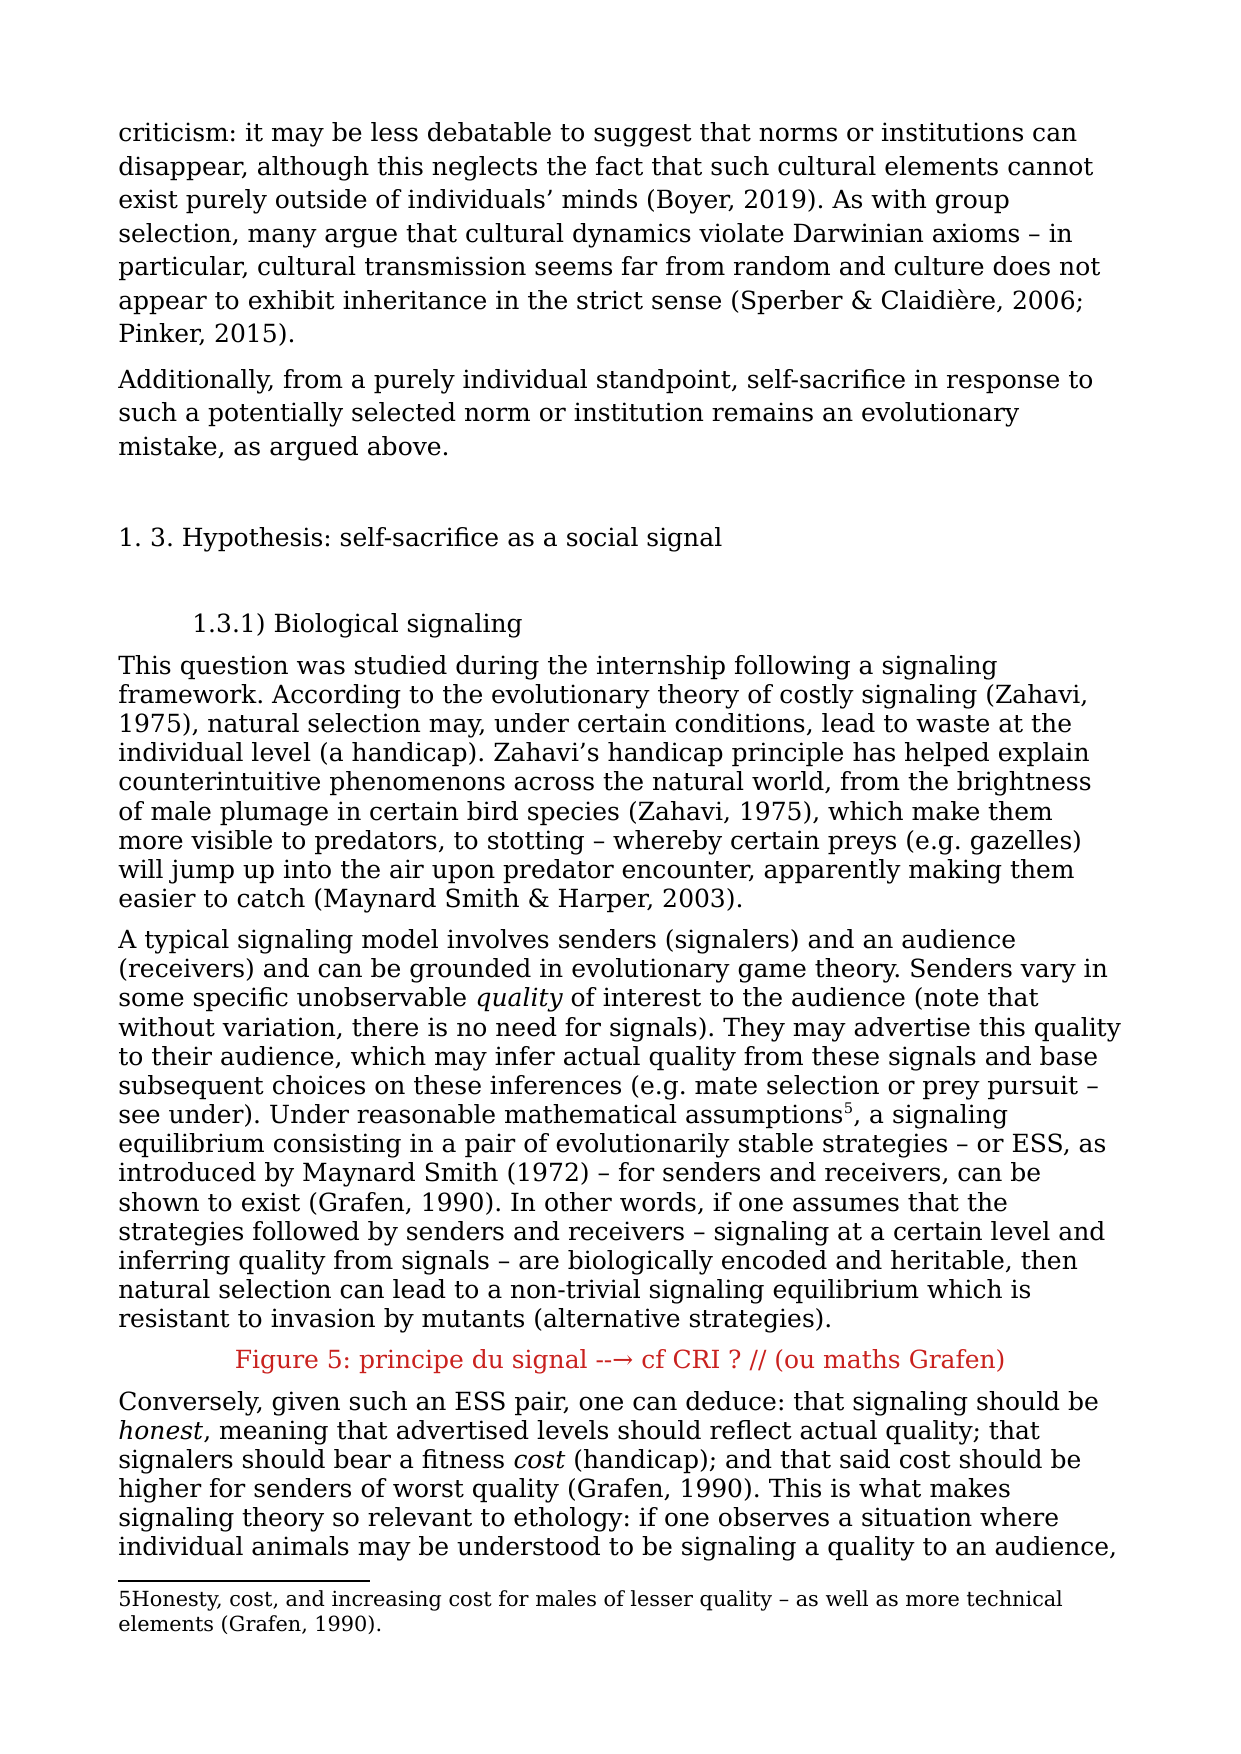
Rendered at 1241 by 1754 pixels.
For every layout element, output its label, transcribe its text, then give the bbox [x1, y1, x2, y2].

text Conversely, given such an ESS pair, one can deduce: that signaling should be honest, meaning that advertised levels should reflect actual quality; that signalers should bear a fitness cost (handicap); and that said cost should be higher for senders of worst quality (Grafen, 1990). This is what makes signaling theory so relevant to ethology: if one observes a situation where individual animals may be understood to be signaling a quality to an audience, [118, 1387, 1122, 1562]
text This question was studied during the internship following a signaling framework. According to the evolutionary theory of costly signaling (Zahavi, 1975), natural selection may, under certain conditions, lead to waste at the individual level (a handicap). Zahavi’s handicap principle has helped explain counterintuitive phenomenons across the natural world, from the brightness of male plumage in certain bird species (Zahavi, 1975), which make them more visible to predators, to stotting – whereby certain preys (e.g. gazelles) will jump up into the air upon predator encounter, apparently making them easier to catch (Maynard Smith & Harper, 2003). [118, 651, 1122, 913]
text A typical signaling model involves senders (signalers) and an audience (receivers) and can be grounded in evolutionary game theory. Senders vary in some specific unobservable quality of interest to the audience (note that without variation, there is no need for signals). They may advertise this quality to their audience, which may infer actual quality from these signals and base subsequent choices on these inferences (e.g. mate selection or prey pursuit – see under). Under reasonable mathematical assumptions, a signaling equilibrium consisting in a pair of evolutionarily stable strategies – or ESS, as introduced by Maynard Smith (1972) – for senders and receivers, can be shown to exist (Grafen, 1990). In other words, if one assumes that the strategies followed by senders and receivers – signaling at a certain level and inferring quality from signals – are biologically encoded and heritable, then natural selection can lead to a non-trivial signaling equilibrium which is resistant to invasion by mutants (alternative strategies). [118, 925, 1122, 1334]
text Honesty, cost, and increasing cost for males of lesser quality – as well as more technical elements (Grafen, 1990). [118, 1587, 1122, 1636]
text 1. 3. Hypothesis: self-sacrifice as a social signal [118, 523, 1122, 552]
text Additionally, from a purely individual standpoint, self-sacrifice in response to such a potentially selected norm or institution remains an evolutionary mistake, as argued above. [118, 365, 1122, 461]
text criticism: it may be less debatable to suggest that norms or institutions can disappear, although this neglects the fact that such cultural elements cannot exist purely outside of individuals’ minds (Boyer, 2019). As with group selection, many argue that cultural dynamics violate Darwinian axioms – in particular, cultural transmission seems far from random and culture does not appear to exhibit inheritance in the strict sense (Sperber & Claidière, 2006; Pinker, 2015). [118, 118, 1122, 348]
text Figure 5: principe du signal --→ cf CRI ? // (ou maths Grafen) [118, 1346, 1122, 1375]
text 1.3.1) Biological signaling [118, 610, 1122, 639]
